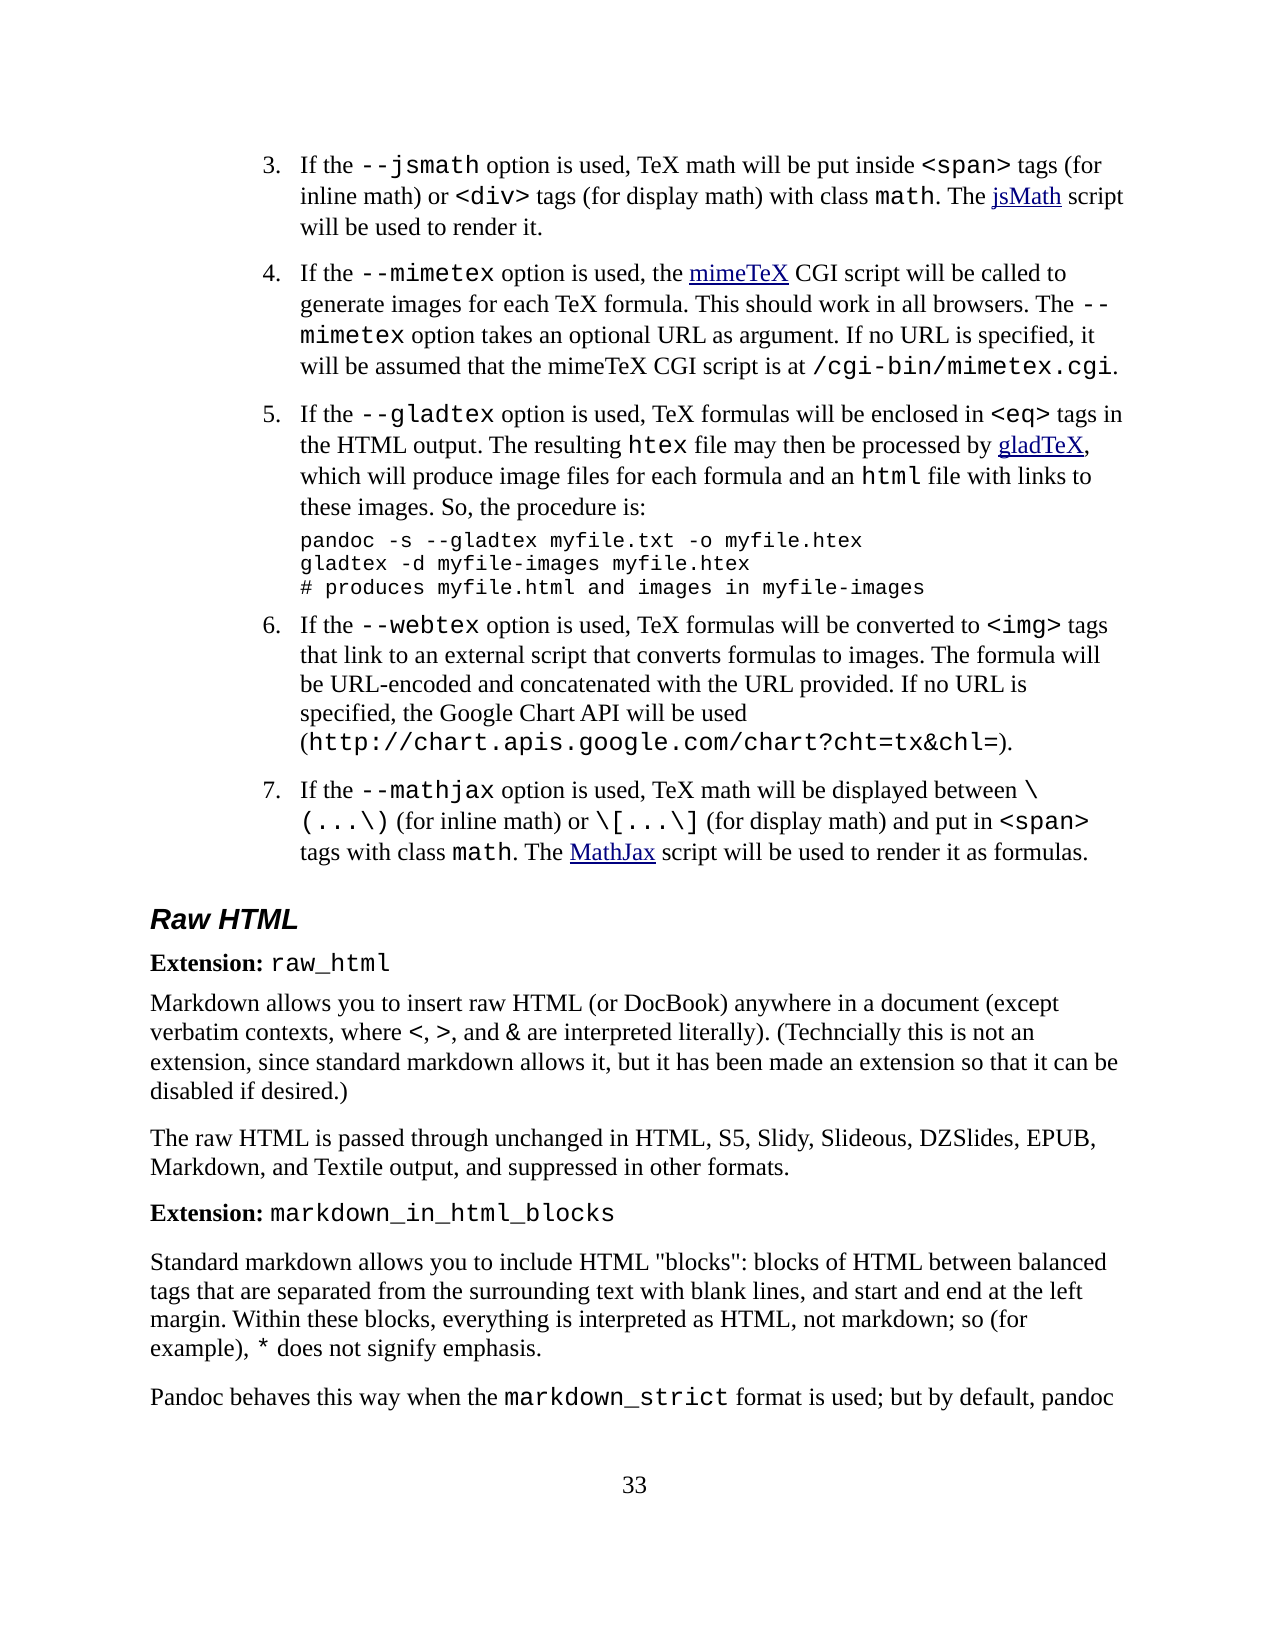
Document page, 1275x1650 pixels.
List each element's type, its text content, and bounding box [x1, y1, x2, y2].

list If the --gladtex option is used, TeX formulas will be enclosed in <eq> tags in the HTML output. The resulting htex file may then be processed by gladTeX, which will produce image files for each formula and an html file with links to these images. So, the procedure is: [262, 399, 1125, 521]
subtitle Raw HTML [150, 902, 1125, 936]
text Markdown allows you to insert raw HTML (or DocBook) anywhere in a document (except verbatim contexts, where <, >, and & are interpreted literally). (Techncially this is not an extension, since standard markdown allows it, but it has been made an extension so that it can be disabled if desired.) [150, 988, 1125, 1105]
list If the --webtex option is used, TeX formulas will be converted to <img> tags that link to an external script that converts formulas to images. The formula will be URL-encoded and concatenated with the URL provided. If no URL is specified, the Google Chart API will be used (http://chart.apis.google.com/chart?cht=tx&chl=). [262, 610, 1125, 758]
text The raw HTML is passed through unchanged in HTML, S5, Slidy, Slideous, DZSlides, EPUB, Markdown, and Textile output, and suppressed in other formats. [150, 1123, 1125, 1180]
text Pandoc behaves this way when the markdown_strict format is used; but by default, pandoc [150, 1382, 1125, 1413]
text Extension: raw_html [150, 948, 1125, 979]
list gladtex -d myfile-images myfile.htex [262, 553, 1125, 577]
list If the --mimetex option is used, the mimeTeX CGI script will be called to generate images for each TeX formula. This should work in all browsers. The --mimetex option takes an optional URL as argument. If no URL is specified, it will be assumed that the mimeTeX CGI script is at /cgi-bin/mimetex.cgi. [262, 258, 1125, 382]
text Standard markdown allows you to include HTML "blocks": blocks of HTML between balanced tags that are separated from the surrounding text with blank lines, and start and end at the left margin. Within these blocks, everything is interpreted as HTML, not markdown; so (for example), * does not signify emphasis. [150, 1247, 1125, 1364]
list pandoc -s --gladtex myfile.txt -o myfile.htex [262, 530, 1125, 553]
list If the --mathjax option is used, TeX math will be displayed between \(...\) (for inline math) or \[...\] (for display math) and put in <span> tags with class math. The MathJax script will be used to render it as formulas. [262, 776, 1125, 868]
list # produces myfile.html and images in myfile-images [262, 577, 1125, 601]
list If the --jsmath option is used, TeX math will be put inside <span> tags (for inline math) or <div> tags (for display math) with class math. The jsMath script will be used to render it. [262, 150, 1125, 240]
text Extension: markdown_in_html_blocks [150, 1198, 1125, 1229]
